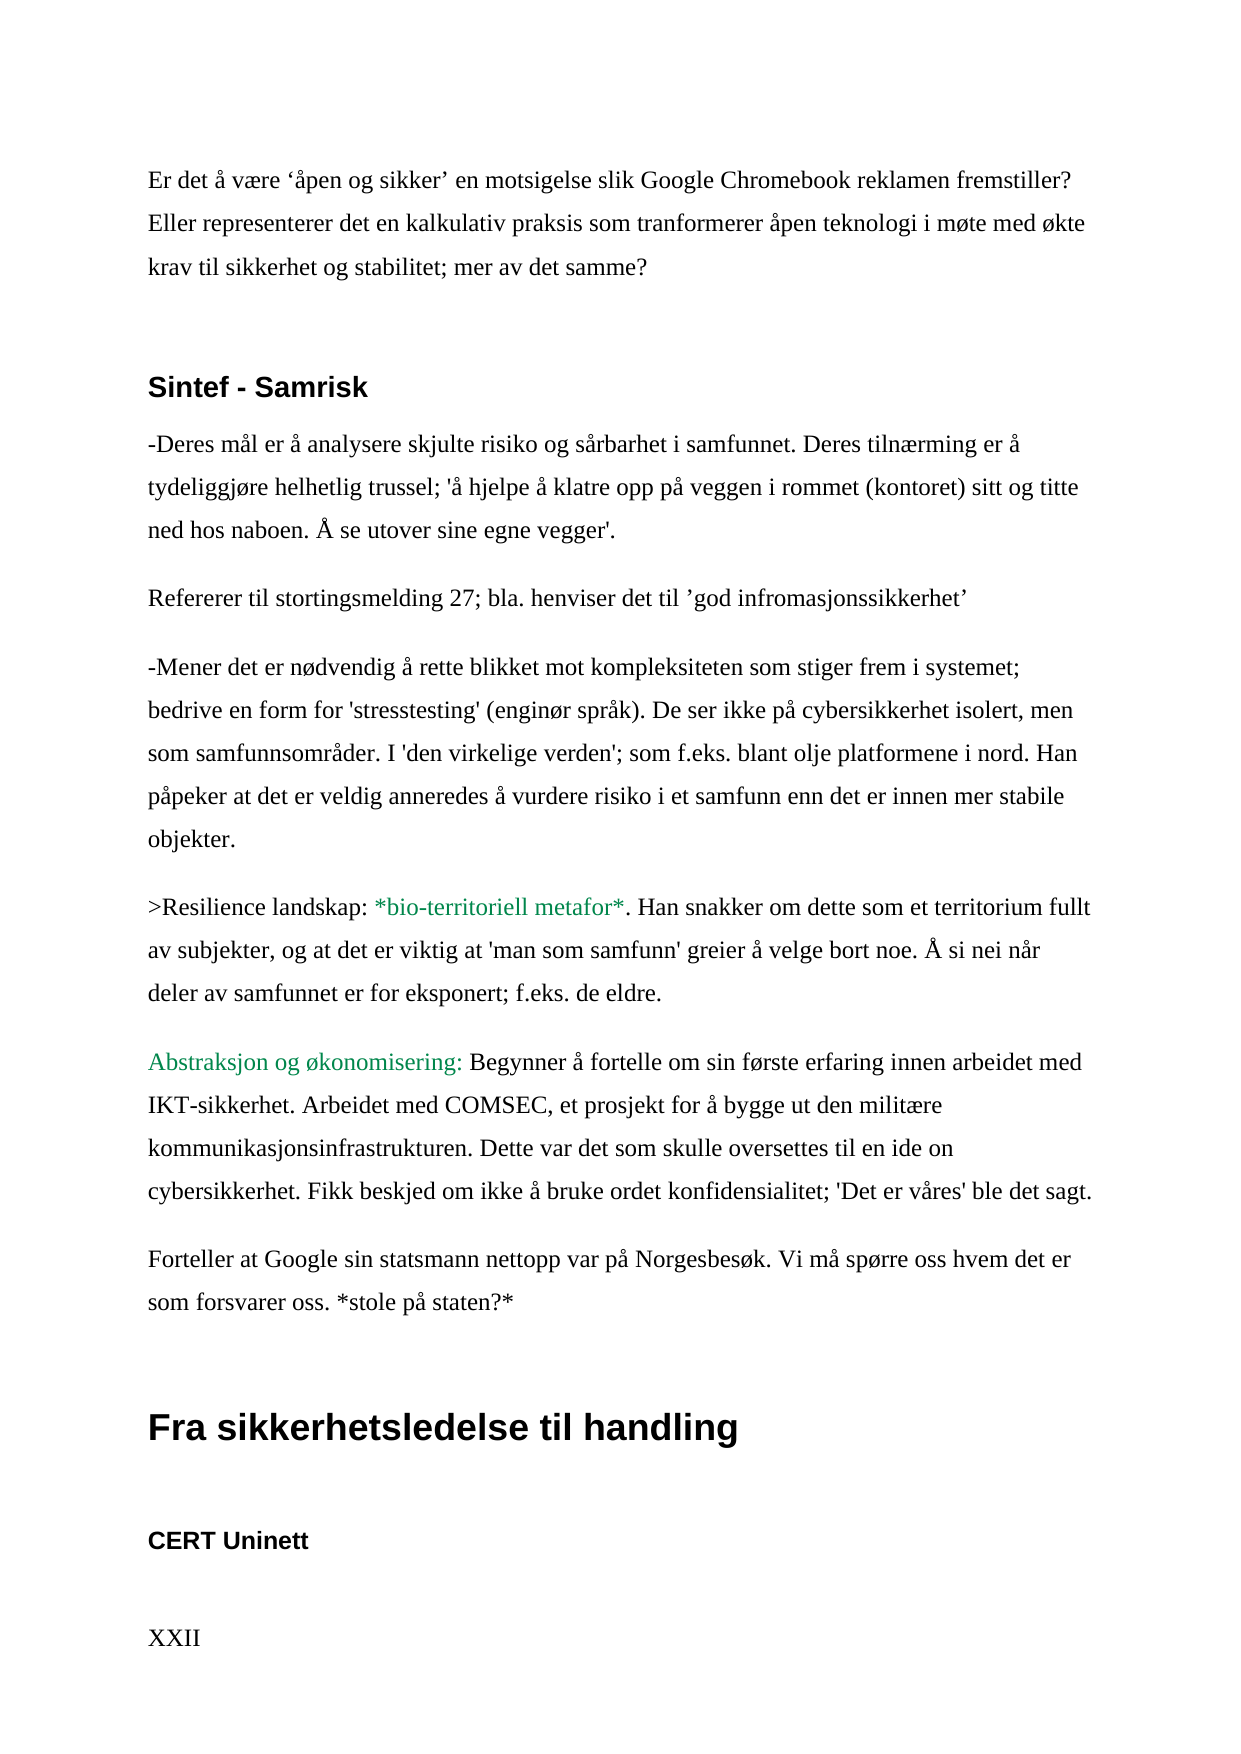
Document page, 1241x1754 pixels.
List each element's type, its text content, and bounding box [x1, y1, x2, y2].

subtitle Fra sikkerhetsledelse til handling [148, 1405, 1092, 1448]
subtitle Sintef - Samrisk [148, 370, 1092, 403]
text CERT Uninett [148, 1526, 1092, 1554]
text Er det å være ‘åpen og sikker’ en motsigelse slik Google Chromebook reklamen fremstiller? Eller representerer det en kalkulativ praksis som tranformerer åpen teknologi i møte med økte krav til sikkerhet og stabilitet; mer av det samme? [148, 165, 1092, 280]
text Abstraksjon og økonomisering: Begynner å fortelle om sin første erfaring innen arbeidet med IKT-sikkerhet. Arbeidet med COMSEC, et prosjekt for å bygge ut den militære kommunikasjonsinfrastrukturen. Dette var det som skulle oversettes til en ide on cybersikkerhet. Fikk beskjed om ikke å bruke ordet konfidensialitet; 'Det er våres' ble det sagt. [148, 1047, 1092, 1205]
text Refererer til stortingsmelding 27; bla. henviser det til ’god infromasjonssikkerhet’ [148, 583, 1092, 612]
text Forteller at Google sin statsmann nettopp var på Norgesbesøk. Vi må spørre oss hvem det er som forsvarer oss. *stole på staten?* [148, 1244, 1092, 1316]
text -Deres mål er å analysere skjulte risiko og sårbarhet i samfunnet. Deres tilnærming er å tydeliggjøre helhetlig trussel; 'å hjelpe å klatre opp på veggen i rommet (kontoret) sitt og titte ned hos naboen. Å se utover sine egne vegger'. [148, 429, 1092, 544]
text >Resilience landskap: *bio-territoriell metafor*. Han snakker om dette som et territorium fullt av subjekter, og at det er viktig at 'man som samfunn' greier å velge bort noe. Å si nei når deler av samfunnet er for eksponert; f.eks. de eldre. [148, 892, 1092, 1007]
text -Mener det er nødvendig å rette blikket mot kompleksiteten som stiger frem i systemet; bedrive en form for 'stresstesting' (enginør språk). De ser ikke på cybersikkerhet isolert, men som samfunnsområder. I 'den virkelige verden'; som f.eks. blant olje platformene i nord. Han påpeker at det er veldig anneredes å vurdere risiko i et samfunn enn det er innen mer stabile objekter. [148, 652, 1092, 853]
